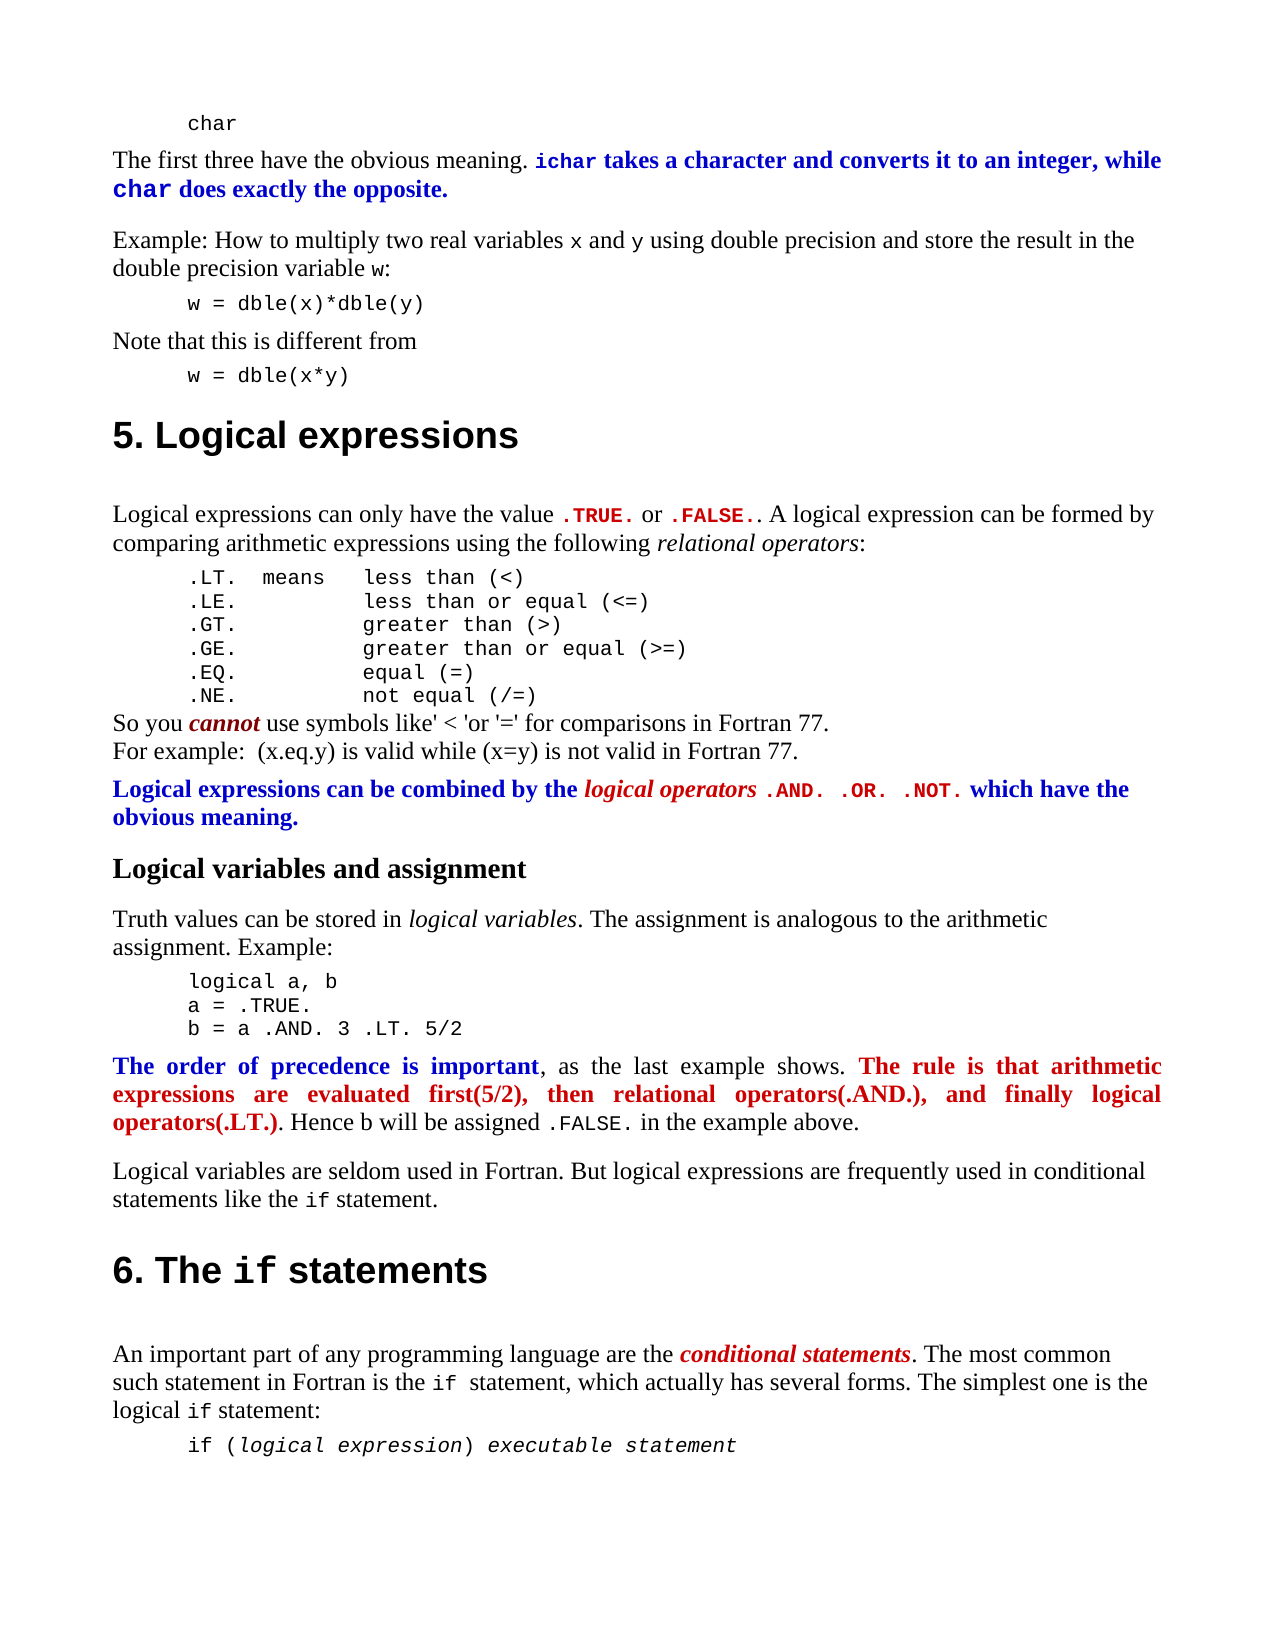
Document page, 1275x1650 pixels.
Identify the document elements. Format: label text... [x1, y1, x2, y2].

text Logical expressions can be combined by the logical operators .AND. .OR. .NOT. which have the obvious meaning. [112, 775, 1162, 831]
subtitle 6. The if statements [112, 1249, 1162, 1294]
text Note that this is different from [112, 327, 1162, 355]
text .GE. greater than or equal (>=) [112, 638, 1162, 662]
text logical a, b [112, 971, 1162, 994]
text An important part of any programming language are the conditional statements. The most common such statement in Fortran is the if statement, which actually has several forms. The simplest one is the logical if statement: [112, 1340, 1162, 1425]
text For example: (x.eq.y) is valid while (x=y) is not valid in Fortran 77.<or = for comparison in Fortran 77, but you have to use the correct two-letter abbreviation enclosed by dots! (Such symbols are allowed in Fortran 90, though.) > [112, 737, 1162, 764]
text The order of precedence is important, as the last example shows. The rule is that arithmetic expressions are evaluated first(5/2), then relational operators(.AND.), and finally logical operators(.LT.). Hence b will be assigned .FALSE. in the example above. [112, 1052, 1162, 1136]
text .LT. means less than (<) [112, 567, 1162, 591]
text Logical variables are seldom used in Fortran. But logical expressions are frequently used in conditional statements like the if statement. [112, 1157, 1162, 1213]
text .NE. not equal (/=) [112, 685, 1162, 709]
text Example: How to multiply two real variables x and y using double precision and store the result in the double precision variable w: [112, 226, 1162, 283]
text Logical expressions can only have the value .TRUE. or .FALSE.. A logical expression can be formed by comparing arithmetic expressions using the following relational operators: [112, 501, 1162, 557]
text if (logical expression) executable statement [112, 1435, 1162, 1459]
text w = dble(x)*dble(y) [112, 293, 1162, 317]
text char [112, 112, 1162, 136]
text .EQ. equal (=) [112, 662, 1162, 685]
text So you cannot use symbols like' < 'or '=' for comparisons in Fortran 77. [112, 709, 1162, 737]
text b = a .AND. 3 .LT. 5/2 [112, 1018, 1162, 1042]
text .LE. less than or equal (<=) [112, 591, 1162, 614]
text a = .TRUE. [112, 994, 1162, 1018]
text Logical variables and assignment [112, 852, 1162, 884]
text The first three have the obvious meaning. ichar takes a character and converts it to an integer, while char does exactly the opposite. [112, 147, 1162, 205]
text .GT. greater than (>) [112, 614, 1162, 638]
text w = dble(x*y) [112, 365, 1162, 389]
text Truth values can be stored in logical variables. The assignment is analogous to the arithmetic assignment. Example: [112, 905, 1162, 961]
subtitle 5. Logical expressions [112, 414, 1162, 456]
